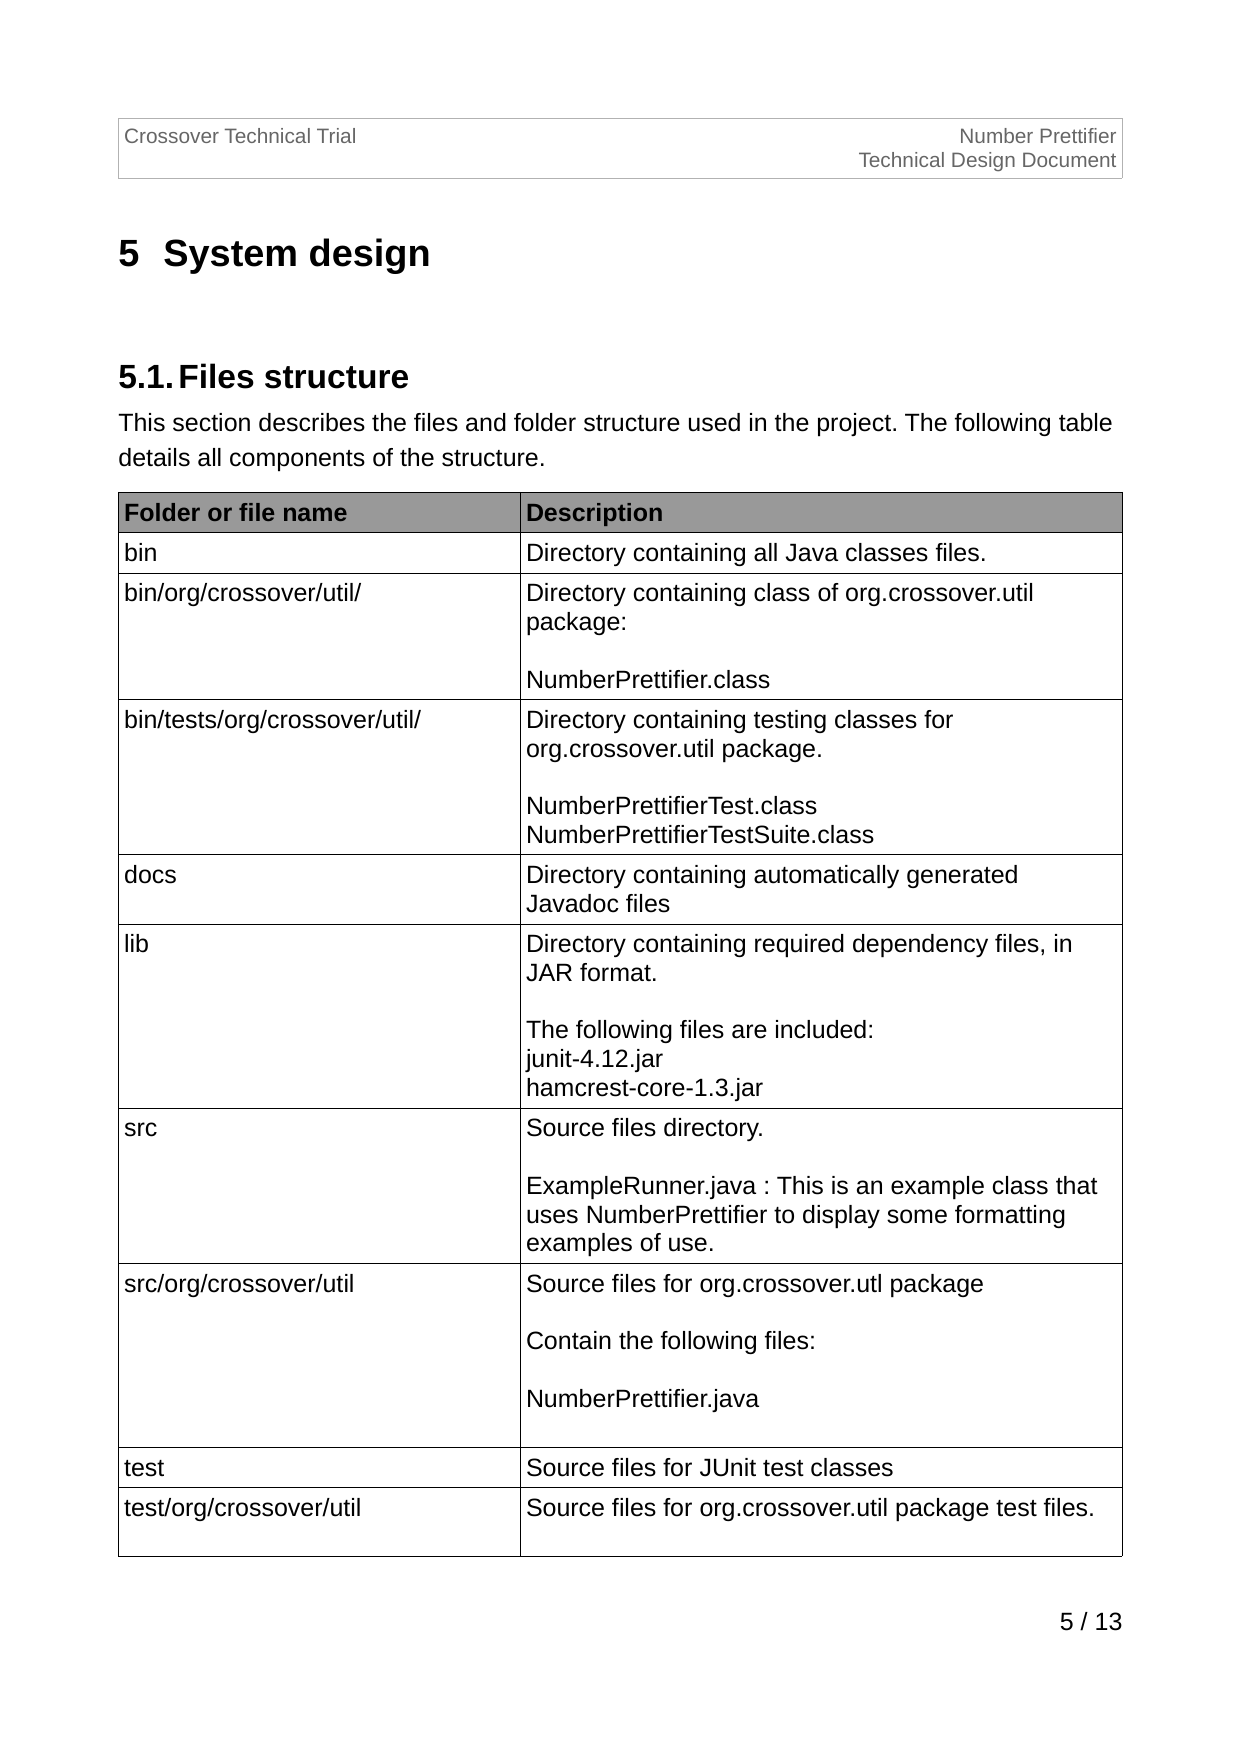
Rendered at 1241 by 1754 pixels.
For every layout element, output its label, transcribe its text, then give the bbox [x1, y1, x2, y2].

table_cell src/org/crossover/util [119, 1264, 520, 1447]
text This section describes the files and folder structure used in the project. The following table details all components of the structure. [118, 408, 1122, 472]
table_header Folder or file name [119, 493, 520, 532]
table_cell bin [119, 533, 520, 572]
table_cell Source files for org.crossover.utl package Contain the following files: NumberPrettifier.java [521, 1264, 1122, 1447]
table_cell Directory containing class of org.crossover.util package: NumberPrettifier.class [521, 574, 1122, 699]
table_cell test [119, 1448, 520, 1487]
table_cell test/org/crossover/util [119, 1488, 520, 1556]
table_cell Directory containing all Java classes files. [521, 533, 1122, 572]
table_cell Directory containing testing classes for org.crossover.util package. NumberPrettifierTest.class NumberPrettifierTestSuite.class [521, 700, 1122, 854]
subtitle Files structure [118, 357, 1122, 396]
table_cell docs [119, 855, 520, 923]
table_cell Source files for org.crossover.util package test files. [521, 1488, 1122, 1556]
table_cell Directory containing automatically generated Javadoc files [521, 855, 1122, 923]
table_cell bin/tests/org/crossover/util/ [119, 700, 520, 854]
table_header Description [521, 493, 1122, 532]
table_cell Source files directory. ExampleRunner.java : This is an example class that uses NumberPrettifier to display some formatting examples of use. [521, 1109, 1122, 1263]
table_cell src [119, 1109, 520, 1263]
table_cell lib [119, 925, 520, 1107]
subtitle System design [118, 231, 1122, 275]
table_cell Directory containing required dependency files, in JAR format. The following files are included: junit-4.12.jar hamcrest-core-1.3.jar [521, 925, 1122, 1107]
table_cell bin/org/crossover/util/ [119, 574, 520, 699]
table_cell Source files for JUnit test classes [521, 1448, 1122, 1487]
